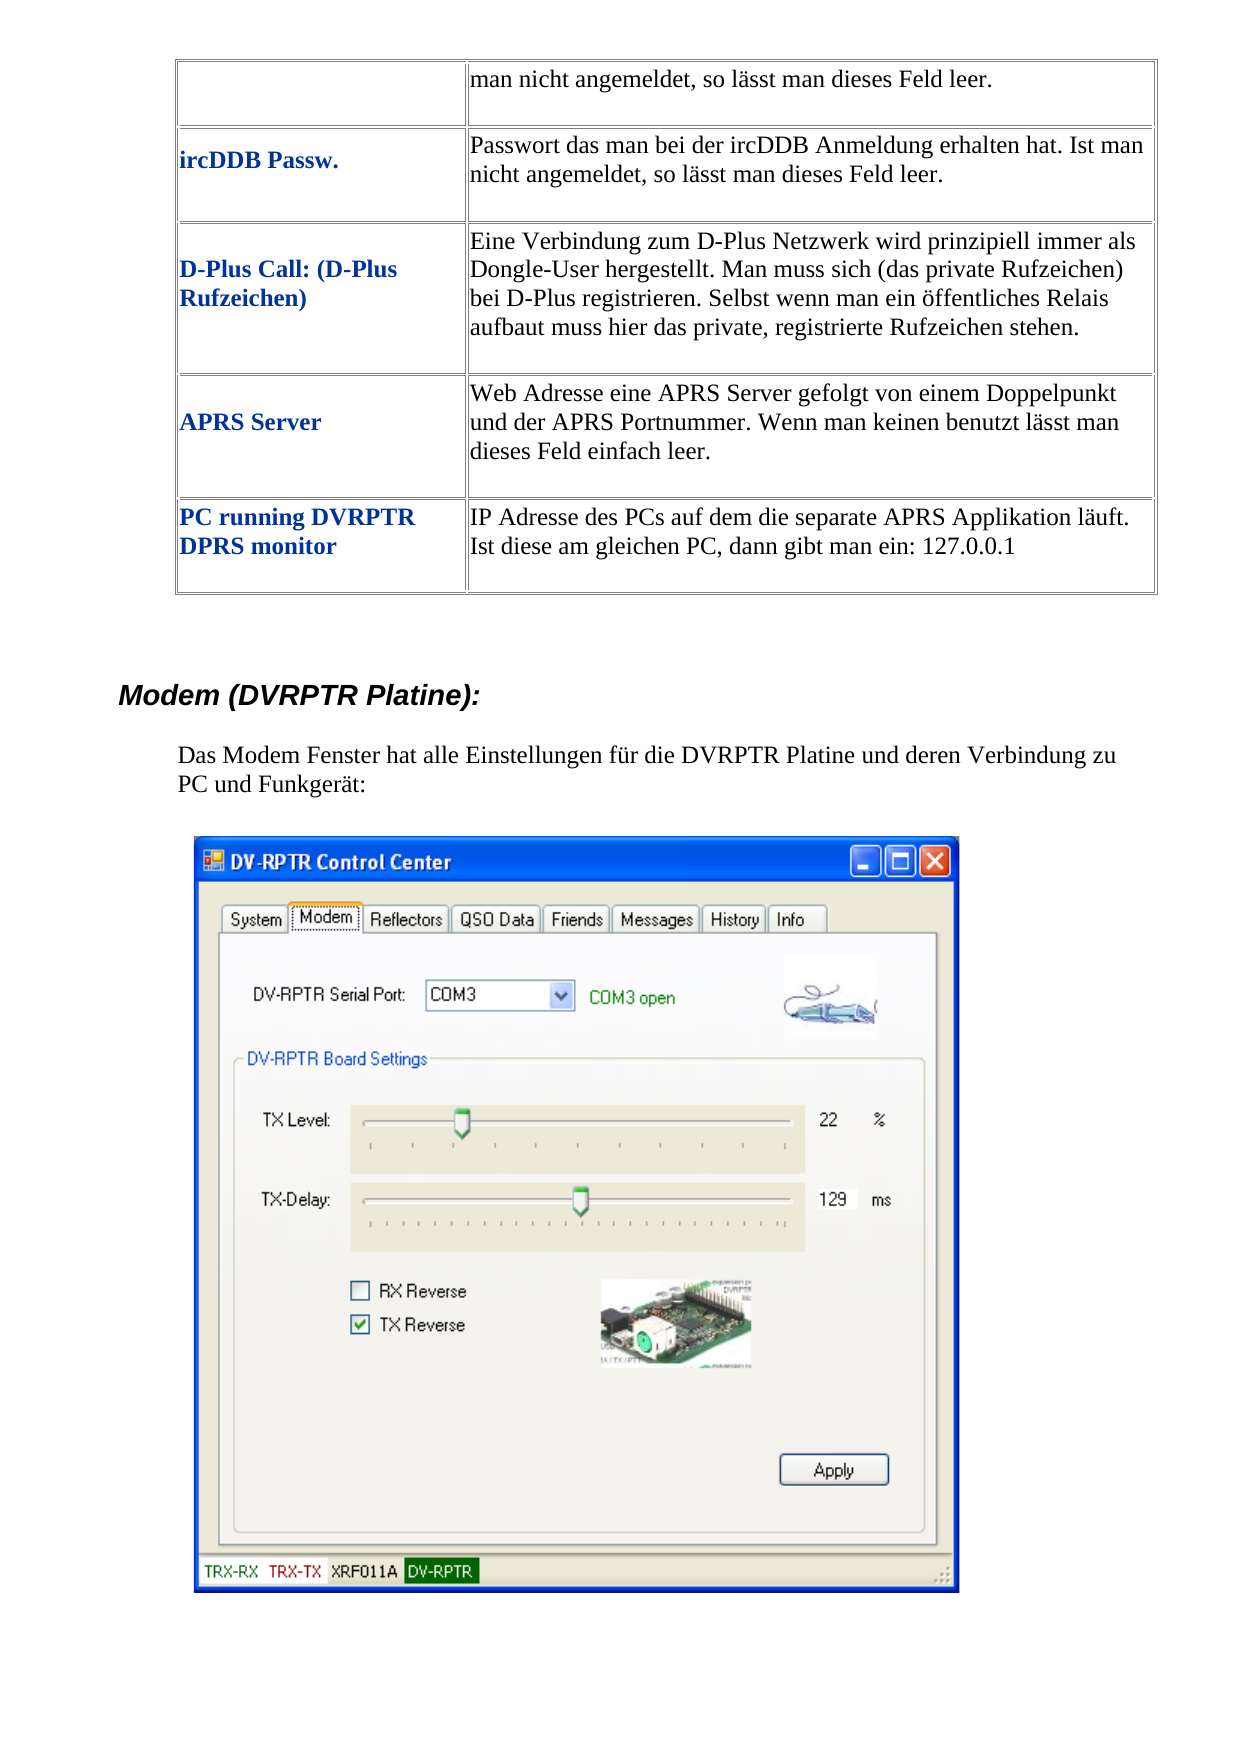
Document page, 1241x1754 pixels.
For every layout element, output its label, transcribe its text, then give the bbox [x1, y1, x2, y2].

subtitle Modem (DVRPTR Platine): [118, 678, 1181, 711]
table_cell Passwort das man bei der ircDDB Anmeldung erhalten hat. Ist man nicht angemeldet, so lässt man dieses Feld leer. [467, 125, 1156, 221]
table_cell man nicht angemeldet, so lässt man dieses Feld leer. [467, 62, 1154, 125]
table_cell IP Adresse des PCs auf dem die separate APRS Applikation läuft. Ist diese am gleichen PC, dann gibt man ein: 127.0.0.1 [467, 497, 1156, 592]
picture [193, 836, 960, 1593]
table_cell Web Adresse eine APRS Server gefolgt von einem Doppelpunkt und der APRS Portnummer. Wenn man keinen benutzt lässt man dieses Feld einfach leer. [467, 373, 1156, 497]
table_cell PC running DVRPTR DPRS monitor [176, 497, 467, 592]
text Das Modem Fenster hat alle Einstellungen für die DVRPTR Platine und deren Verbindung zu PC und Funkgerät: [177, 741, 1122, 798]
table_cell Eine Verbindung zum D-Plus Netzwerk wird prinzipiell immer als Dongle-User hergestellt. Man muss sich (das private Rufzeichen) bei D-Plus registrieren. Selbst wenn man ein öffentliches Relais aufbaut muss hier das private, registrierte Rufzeichen stehen. [469, 221, 1156, 373]
table_cell [176, 60, 467, 125]
table_cell D-Plus Call: (D-Plus Rufzeichen) [176, 221, 465, 373]
table_cell ircDDB Passw. [176, 125, 467, 221]
table_cell APRS Server [176, 373, 467, 497]
